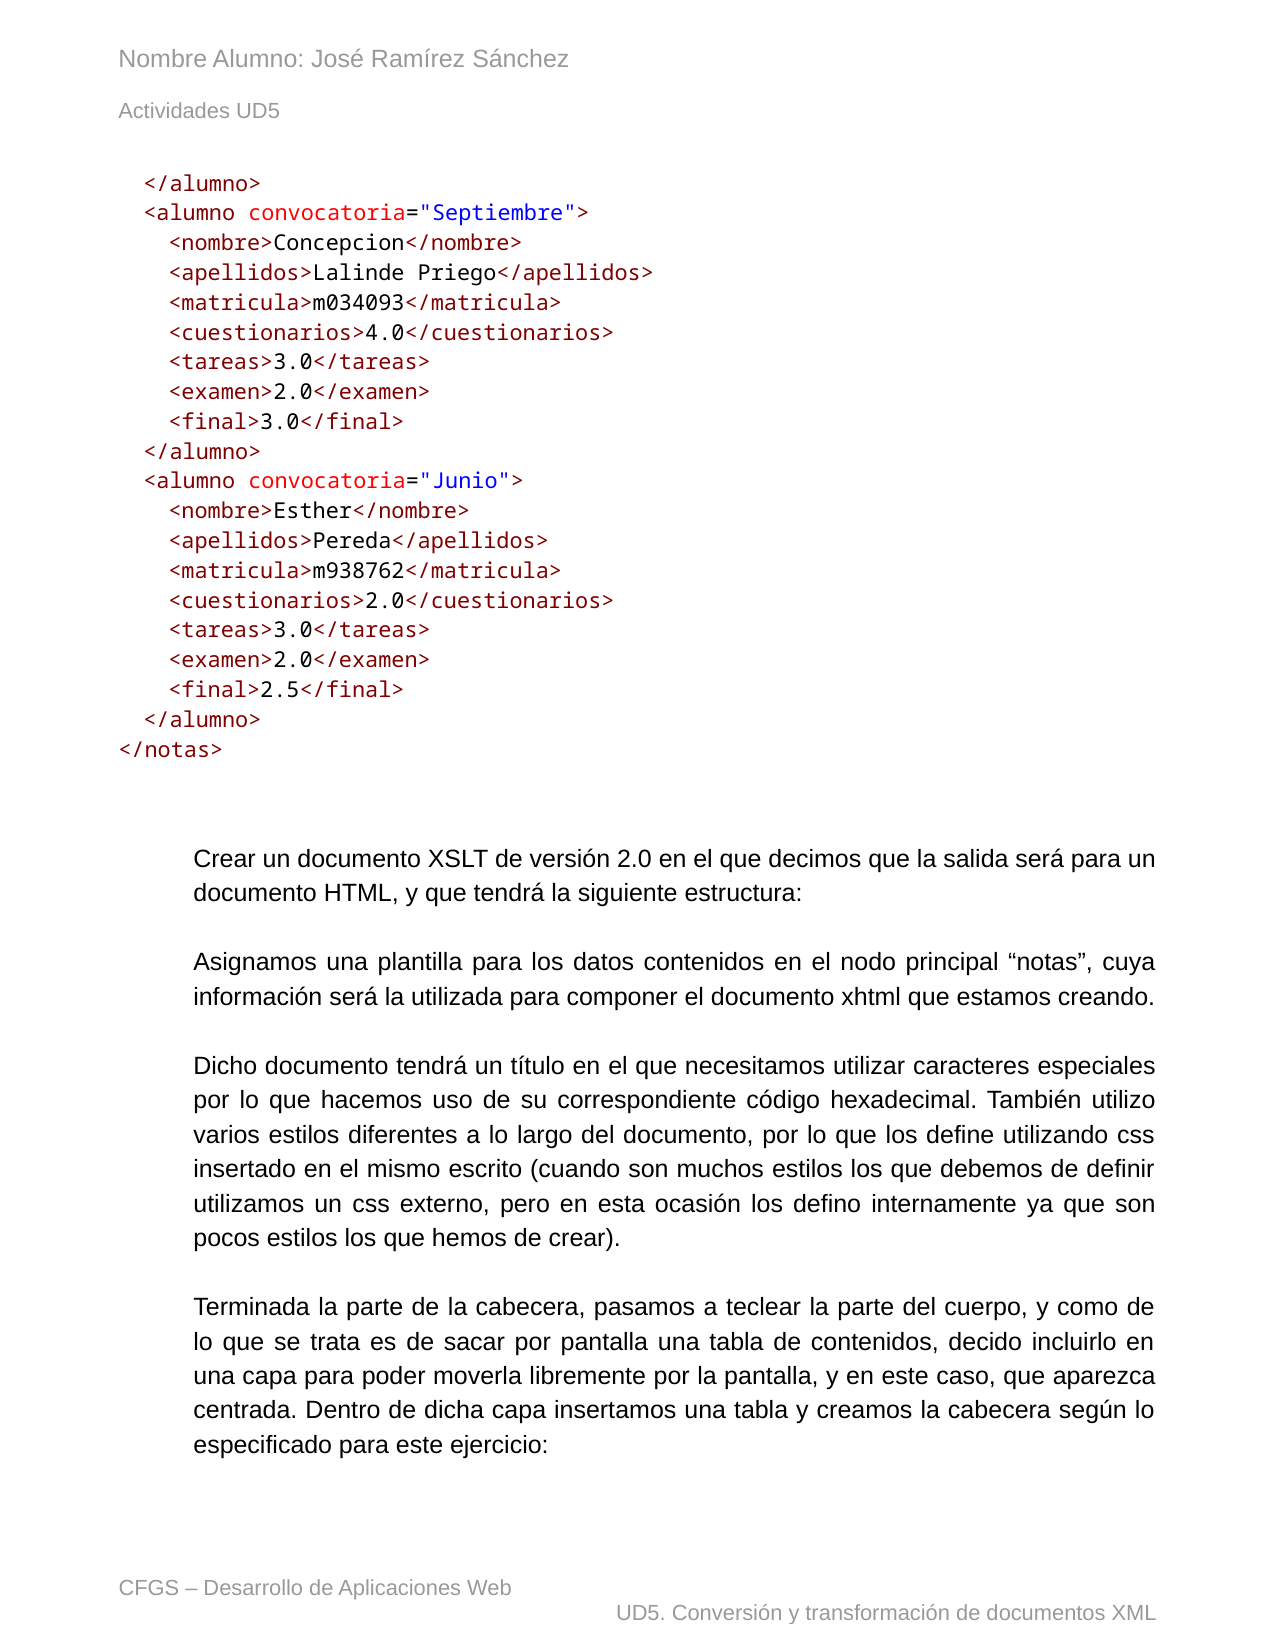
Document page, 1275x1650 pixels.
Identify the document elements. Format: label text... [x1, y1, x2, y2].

text <tareas>3.0</tareas> [118, 346, 1157, 376]
subtitle Dicho documento tendrá un título en el que necesitamos utilizar caracteres especiales por lo que hacemos uso de su correspondiente código hexadecimal. También utilizo varios estilos diferentes a lo largo del documento, por lo que los define utilizando css insertado en el mismo escrito (cuando son muchos estilos los que debemos de definir utilizamos un css externo, pero en esta ocasión los defino internamente ya que son pocos estilos los que hemos de crear). [193, 1051, 1157, 1252]
text </alumno> [118, 436, 1157, 465]
text <final>3.0</final> [118, 406, 1157, 436]
text </notas> [118, 733, 1157, 763]
subtitle Crear un documento XSLT de versión 2.0 en el que decimos que la salida será para un documento HTML, y que tendrá la siguiente estructura: [193, 844, 1157, 907]
text <apellidos>Lalinde Priego</apellidos> [118, 257, 1157, 287]
text <tareas>3.0</tareas> [118, 614, 1157, 644]
text </alumno> [118, 704, 1157, 733]
text <nombre>Esther</nombre> [118, 495, 1157, 525]
text <cuestionarios>4.0</cuestionarios> [118, 316, 1157, 346]
subtitle Asignamos una plantilla para los datos contenidos en el nodo principal “notas”, cuya información será la utilizada para componer el documento xhtml que estamos creando. [193, 947, 1157, 1010]
subtitle Terminada la parte de la cabecera, pasamos a teclear la parte del cuerpo, y como de lo que se trata es de sacar por pantalla una tabla de contenidos, decido incluirlo en una capa para poder moverla libremente por la pantalla, y en este caso, que aparezca centrada. Dentro de dicha capa insertamos una tabla y creamos la cabecera según lo especificado para este ejercicio: [193, 1292, 1157, 1459]
text <alumno convocatoria="Junio"> [118, 465, 1157, 495]
text <matricula>m938762</matricula> [118, 555, 1157, 584]
text <matricula>m034093</matricula> [118, 287, 1157, 316]
text <nombre>Concepcion</nombre> [118, 227, 1157, 257]
text <alumno convocatoria="Septiembre"> [118, 197, 1157, 227]
text <final>2.5</final> [118, 674, 1157, 704]
text </alumno> [118, 167, 1157, 197]
text <examen>2.0</examen> [118, 644, 1157, 674]
text <apellidos>Pereda</apellidos> [118, 525, 1157, 555]
text <cuestionarios>2.0</cuestionarios> [118, 584, 1157, 614]
text <examen>2.0</examen> [118, 376, 1157, 406]
